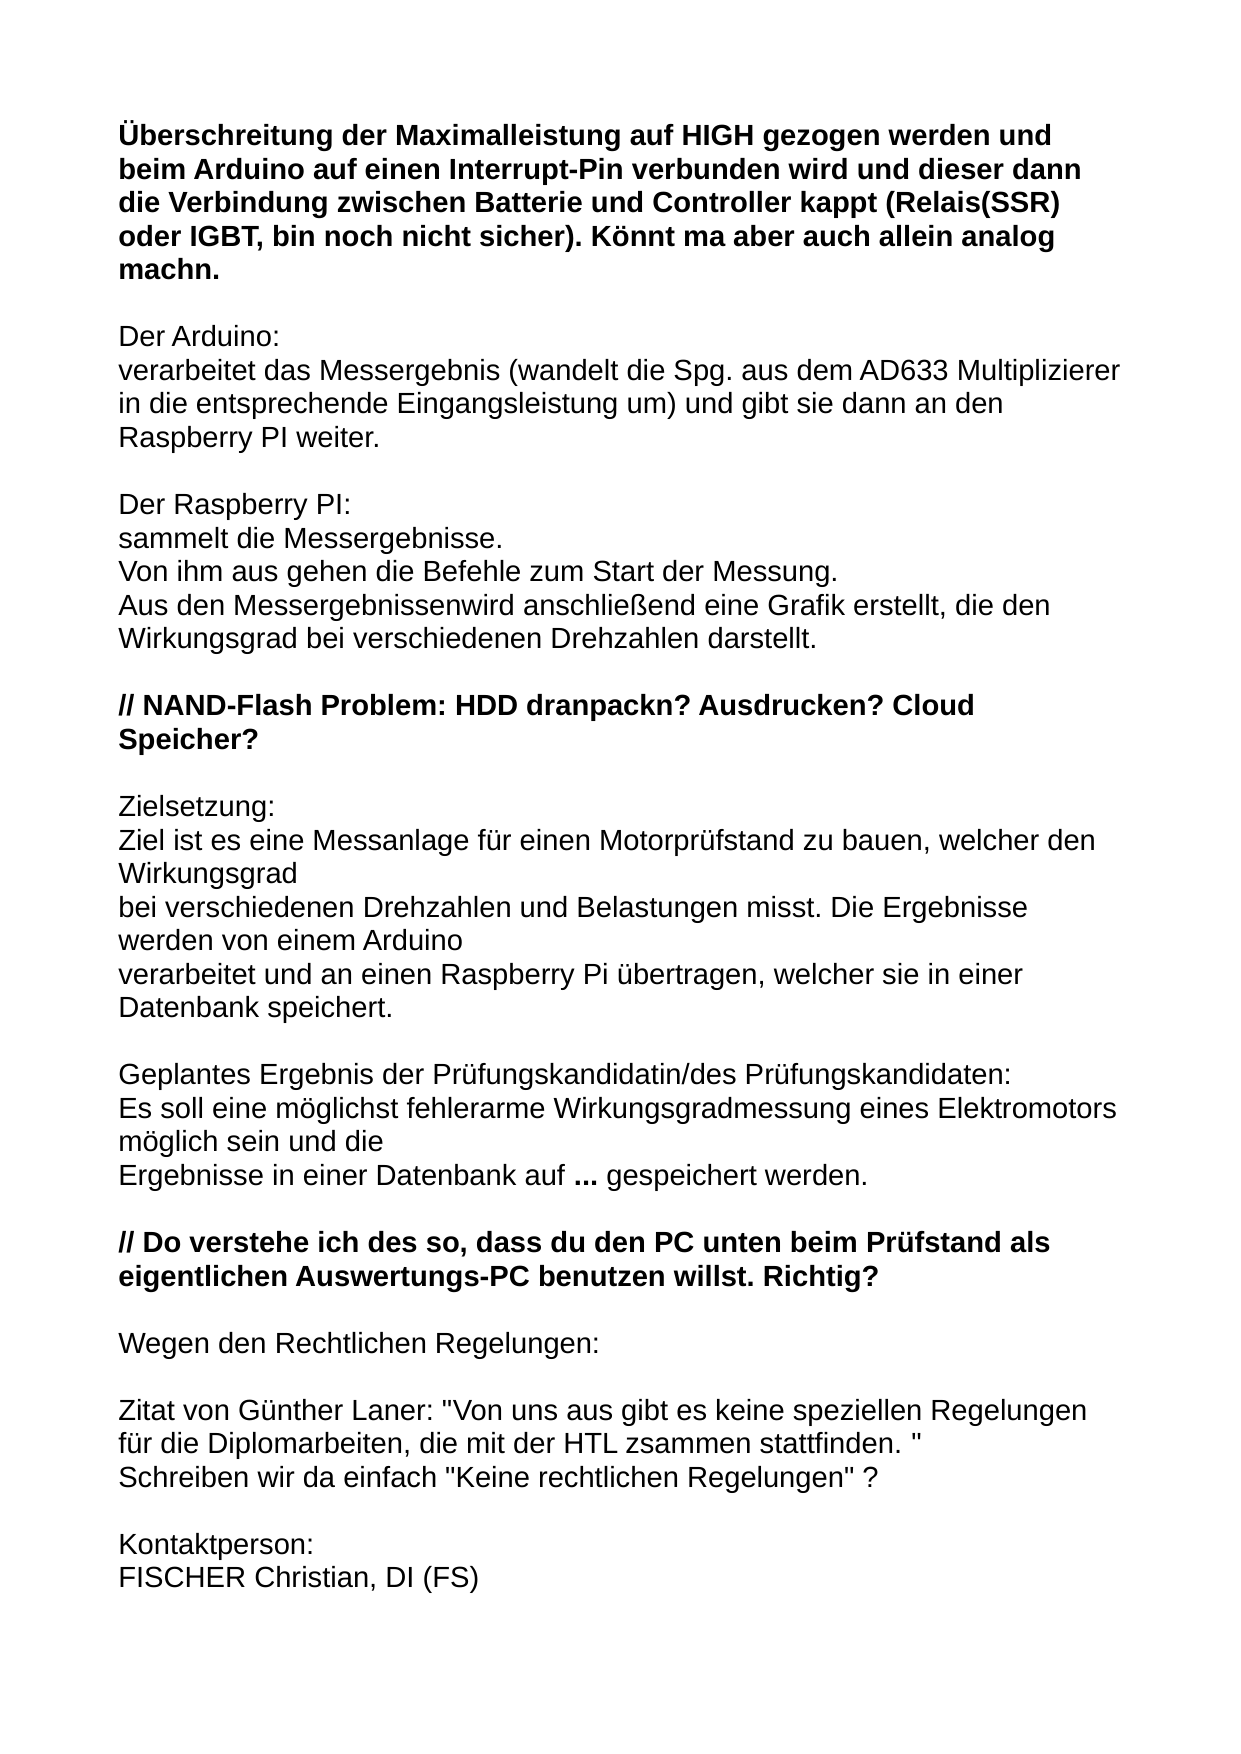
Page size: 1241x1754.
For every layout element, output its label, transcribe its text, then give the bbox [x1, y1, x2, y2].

text Der Arduino: [118, 319, 1122, 353]
text Zitat von Günther Laner: "Von uns aus gibt es keine speziellen Regelungen für die Diplomarbeiten, die mit der HTL zsammen stattfinden. " [118, 1393, 1122, 1460]
text bei verschiedenen Drehzahlen und Belastungen misst. Die Ergebnisse werden von einem Arduino [118, 889, 1122, 957]
text Kontaktperson: [118, 1527, 1122, 1560]
text Geplantes Ergebnis der Prüfungskandidatin/des Prüfungskandidaten: [118, 1057, 1122, 1091]
text Es soll eine möglichst fehlerarme Wirkungsgradmessung eines Elektromotors möglich sein und die [118, 1091, 1122, 1158]
text verarbeitet das Messergebnis (wandelt die Spg. aus dem AD633 Multiplizierer in die entsprechende Eingangsleistung um) und gibt sie dann an den Raspberry PI weiter. [118, 353, 1122, 453]
text FISCHER Christian, DI (FS) [118, 1560, 1122, 1594]
text Ergebnisse in einer Datenbank auf ... gespeichert werden. [118, 1158, 1122, 1191]
text Wegen den Rechtlichen Regelungen: [118, 1326, 1122, 1359]
text Aus den Messergebnissenwird anschließend eine Grafik erstellt, die den Wirkungsgrad bei verschiedenen Drehzahlen darstellt. [118, 588, 1122, 655]
text Überschreitung der Maximalleistung auf HIGH gezogen werden und beim Arduino auf einen Interrupt-Pin verbunden wird und dieser dann die Verbindung zwischen Batterie und Controller kappt (Relais(SSR) oder IGBT, bin noch nicht sicher). Könnt ma aber auch allein analog machn. [118, 118, 1122, 286]
text verarbeitet und an einen Raspberry Pi übertragen, welcher sie in einer Datenbank speichert. [118, 957, 1122, 1024]
text Ziel ist es eine Messanlage für einen Motorprüfstand zu bauen, welcher den Wirkungsgrad [118, 822, 1122, 889]
text sammelt die Messergebnisse. [118, 521, 1122, 554]
text Von ihm aus gehen die Befehle zum Start der Messung. [118, 554, 1122, 588]
text // NAND-Flash Problem: HDD dranpackn? Ausdrucken? Cloud Speicher? [118, 688, 1122, 755]
text Schreiben wir da einfach "Keine rechtlichen Regelungen" ? [118, 1460, 1122, 1493]
text Der Raspberry PI: [118, 487, 1122, 521]
text // Do verstehe ich des so, dass du den PC unten beim Prüfstand als eigentlichen Auswertungs-PC benutzen willst. Richtig? [118, 1225, 1122, 1292]
text Zielsetzung: [118, 789, 1122, 822]
